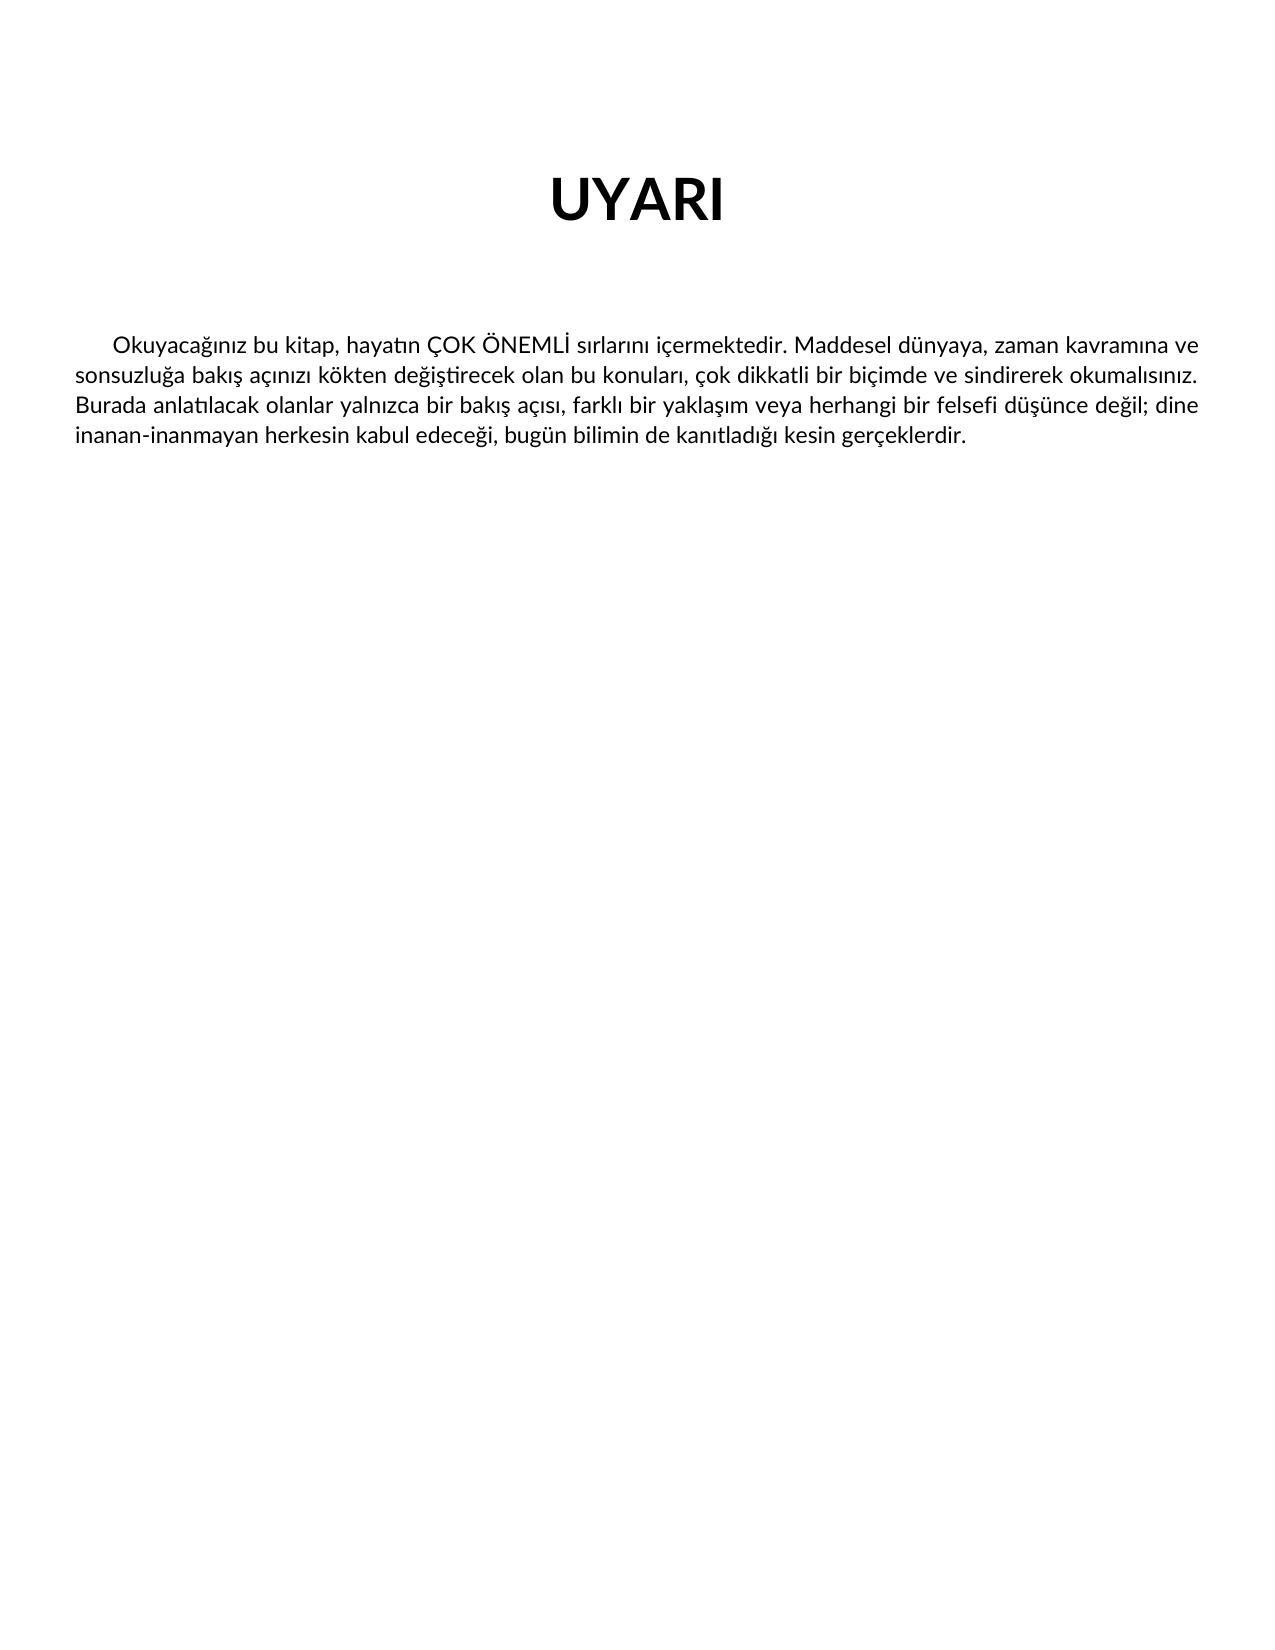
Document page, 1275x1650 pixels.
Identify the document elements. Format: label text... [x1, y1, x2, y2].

text Okuyacağınız bu kitap, hayatın ÇOK ÖNEMLİ sırlarını içermektedir. Maddesel dünyaya, zaman kavramına ve sonsuzluğa bakış açınızı kökten değiştirecek olan bu konuları, çok dikkatli bir biçimde ve sindirerek okumalısınız. Burada anlatılacak olanlar yalnızca bir bakış açısı, farklı bir yaklaşım veya herhangi bir felsefi düşünce değil; dine inanan-inanmayan herkesin kabul edeceği, bugün bilimin de kanıtladığı kesin gerçeklerdir. [75, 330, 1200, 448]
subtitle UYARI [75, 162, 1200, 232]
